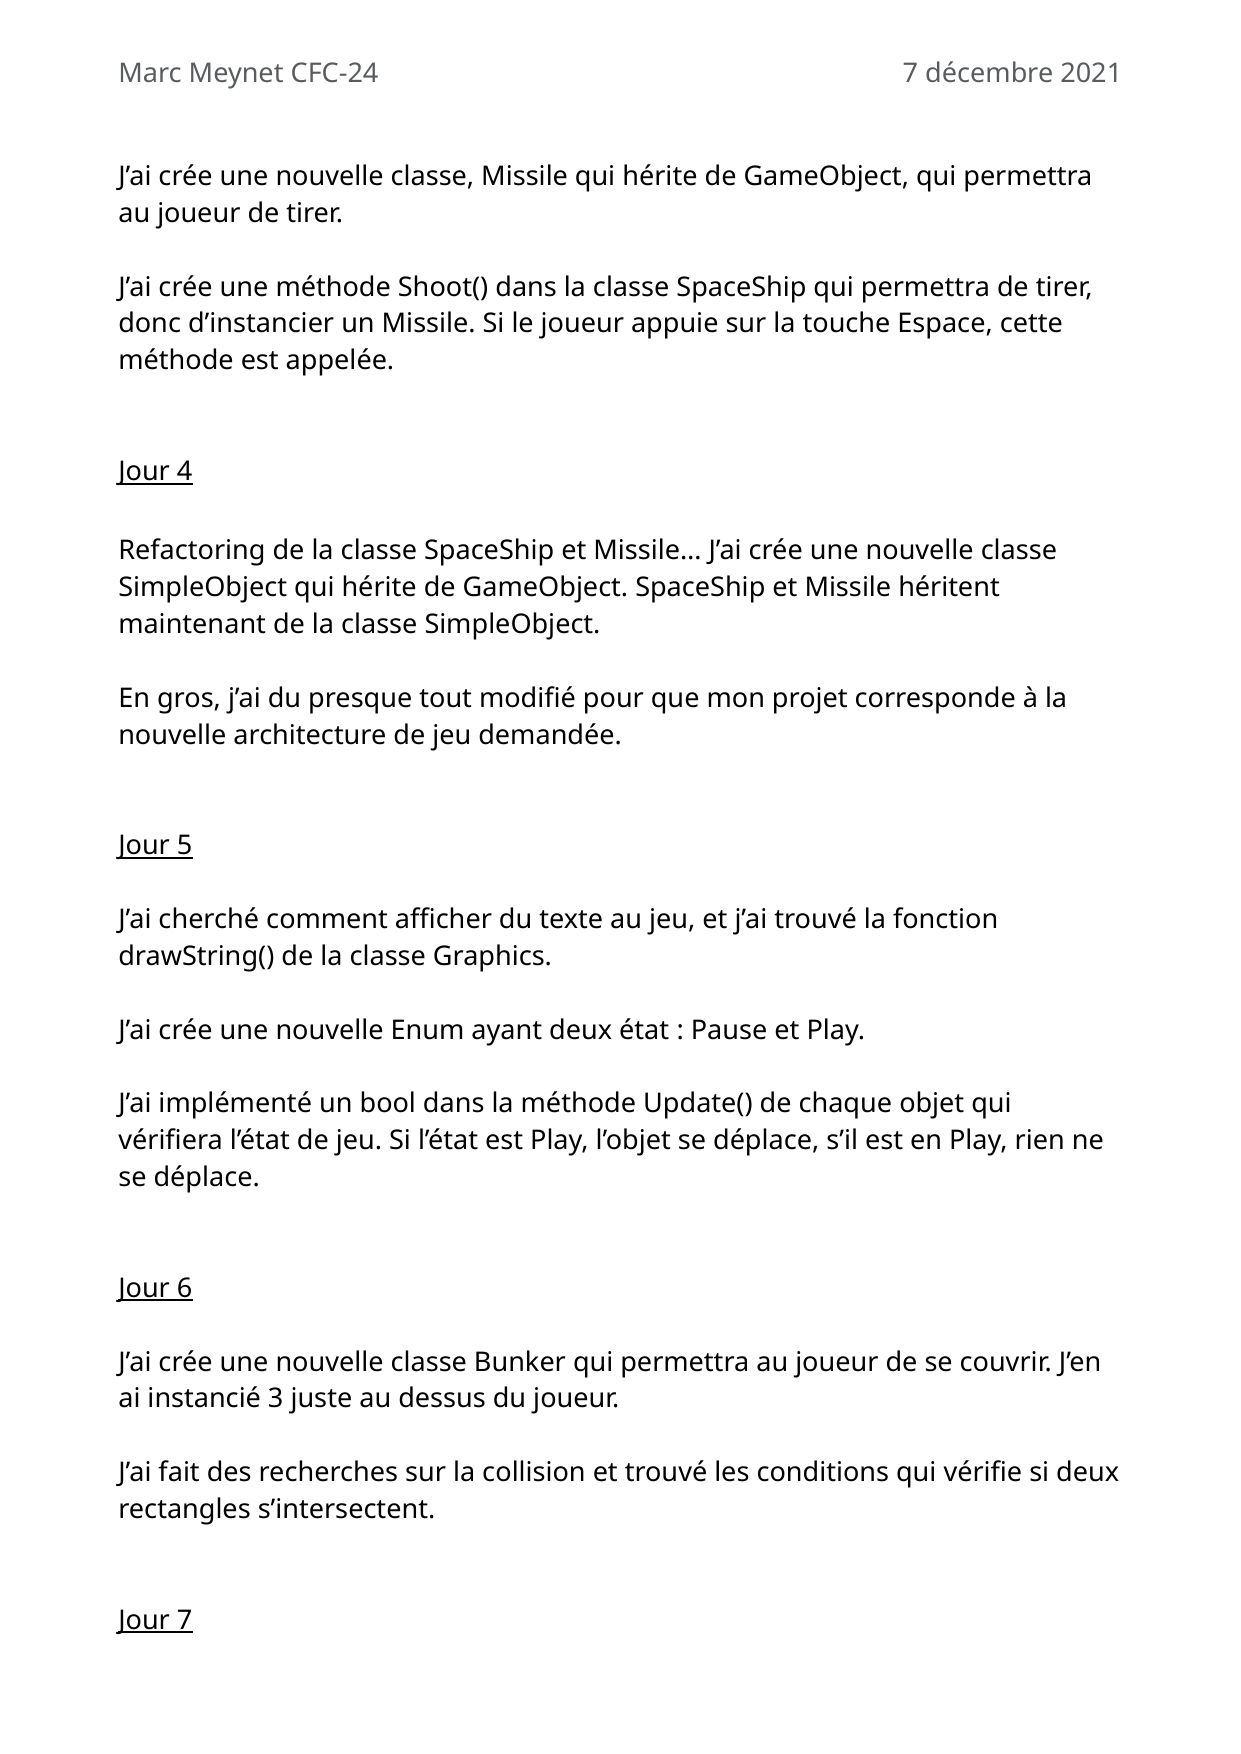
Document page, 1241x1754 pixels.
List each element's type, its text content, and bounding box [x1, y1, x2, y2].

text Refactoring de la classe SpaceShip et Missile… J’ai crée une nouvelle classe SimpleObject qui hérite de GameObject. SpaceShip et Missile héritent maintenant de la classe SimpleObject. [118, 531, 1122, 641]
text J’ai cherché comment afficher du texte au jeu, et j’ai trouvé la fonction drawString() de la classe Graphics. [118, 899, 1122, 973]
text Jour 4 [118, 451, 1122, 488]
text En gros, j’ai du presque tout modifié pour que mon projet corresponde à la nouvelle architecture de jeu demandée. [118, 678, 1122, 752]
text J’ai crée une nouvelle classe Bunker qui permettra au joueur de se couvrir. J’en ai instancié 3 juste au dessus du joueur. [118, 1342, 1122, 1416]
text Jour 6 [118, 1268, 1122, 1305]
text J’ai crée une méthode Shoot() dans la classe SpaceShip qui permettra de tirer, donc d’instancier un Missile. Si le joueur appuie sur la touche Espace, cette méthode est appelée. [118, 267, 1122, 378]
text J’ai crée une nouvelle Enum ayant deux état : Pause et Play. [118, 1010, 1122, 1047]
text J’ai crée une nouvelle classe, Missile qui hérite de GameObject, qui permettra au joueur de tirer. [118, 156, 1122, 230]
text J’ai implémenté un bool dans la méthode Update() de chaque objet qui vérifiera l’état de jeu. Si l’état est Play, l’objet se déplace, s’il est en Play, rien ne se déplace. [118, 1084, 1122, 1194]
text Jour 7 [118, 1600, 1122, 1637]
text J’ai fait des recherches sur la collision et trouvé les conditions qui vérifie si deux rectangles s’intersectent. [118, 1453, 1122, 1526]
text Jour 5 [118, 826, 1122, 863]
